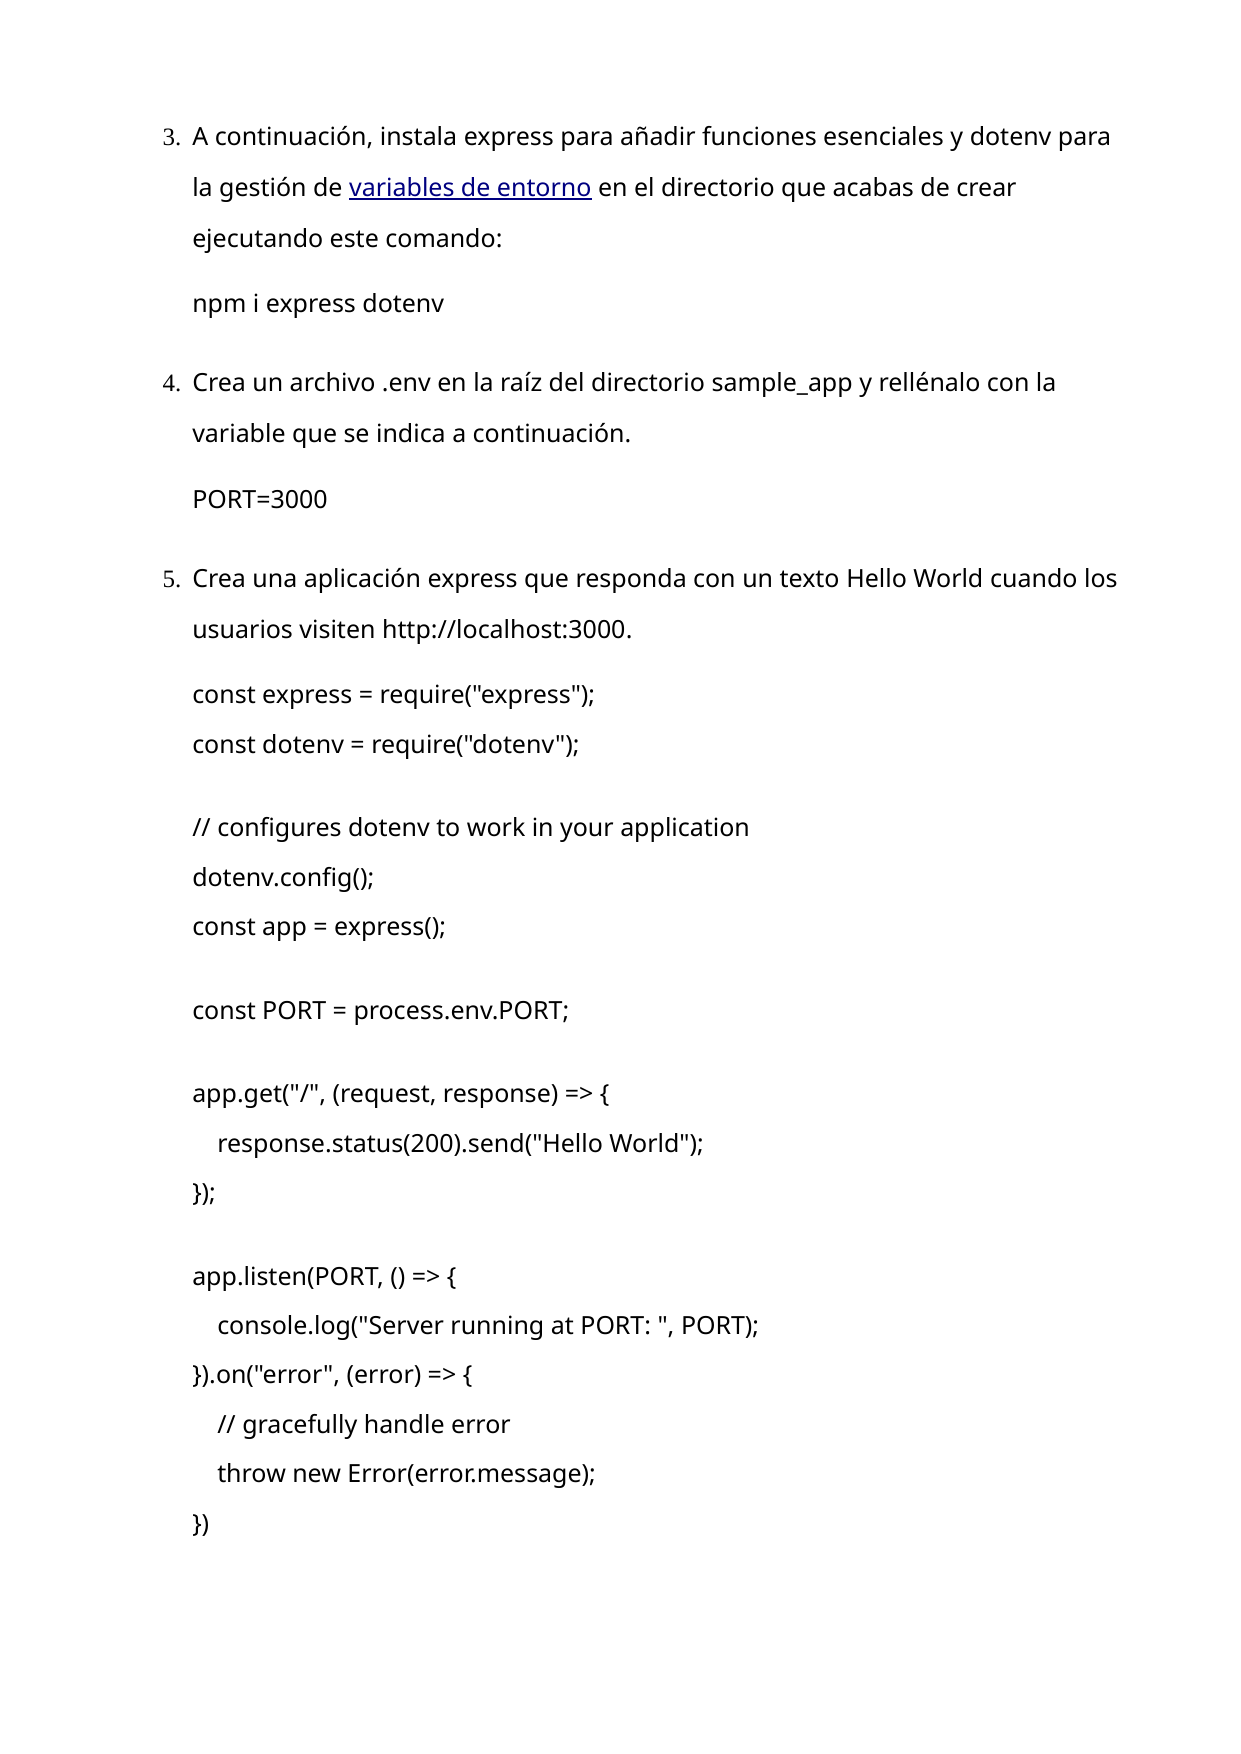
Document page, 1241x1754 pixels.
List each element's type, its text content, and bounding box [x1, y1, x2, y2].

list PORT=3000 [162, 481, 1122, 515]
list const express = require("express"); [162, 677, 1122, 711]
list }) [162, 1505, 1122, 1539]
list response.status(200).send("Hello World"); [162, 1125, 1122, 1159]
list // gracefully handle error [162, 1406, 1122, 1441]
list // configures dotenv to work in your application [162, 810, 1122, 844]
list app.listen(PORT, () => { [162, 1258, 1122, 1292]
list npm i express dotenv [162, 286, 1122, 320]
list A continuación, instala express para añadir funciones esenciales y dotenv para la gestión de variables de entorno en el directorio que acabas de crear ejecutando este comando: [162, 118, 1122, 254]
list const dotenv = require("dotenv"); [162, 726, 1122, 760]
list throw new Error(error.message); [162, 1456, 1122, 1490]
list Crea un archivo .env en la raíz del directorio sample_app y rellénalo con la variable que se indica a continuación. [162, 365, 1122, 450]
list dotenv.config(); [162, 859, 1122, 893]
list Crea una aplicación express que responda con un texto Hello World cuando los usuarios visiten http://localhost:3000. [162, 560, 1122, 645]
list const PORT = process.env.PORT; [162, 992, 1122, 1026]
list const app = express(); [162, 909, 1122, 943]
list }); [162, 1175, 1122, 1209]
list app.get("/", (request, response) => { [162, 1076, 1122, 1110]
list }).on("error", (error) => { [162, 1357, 1122, 1391]
list console.log("Server running at PORT: ", PORT); [162, 1308, 1122, 1342]
